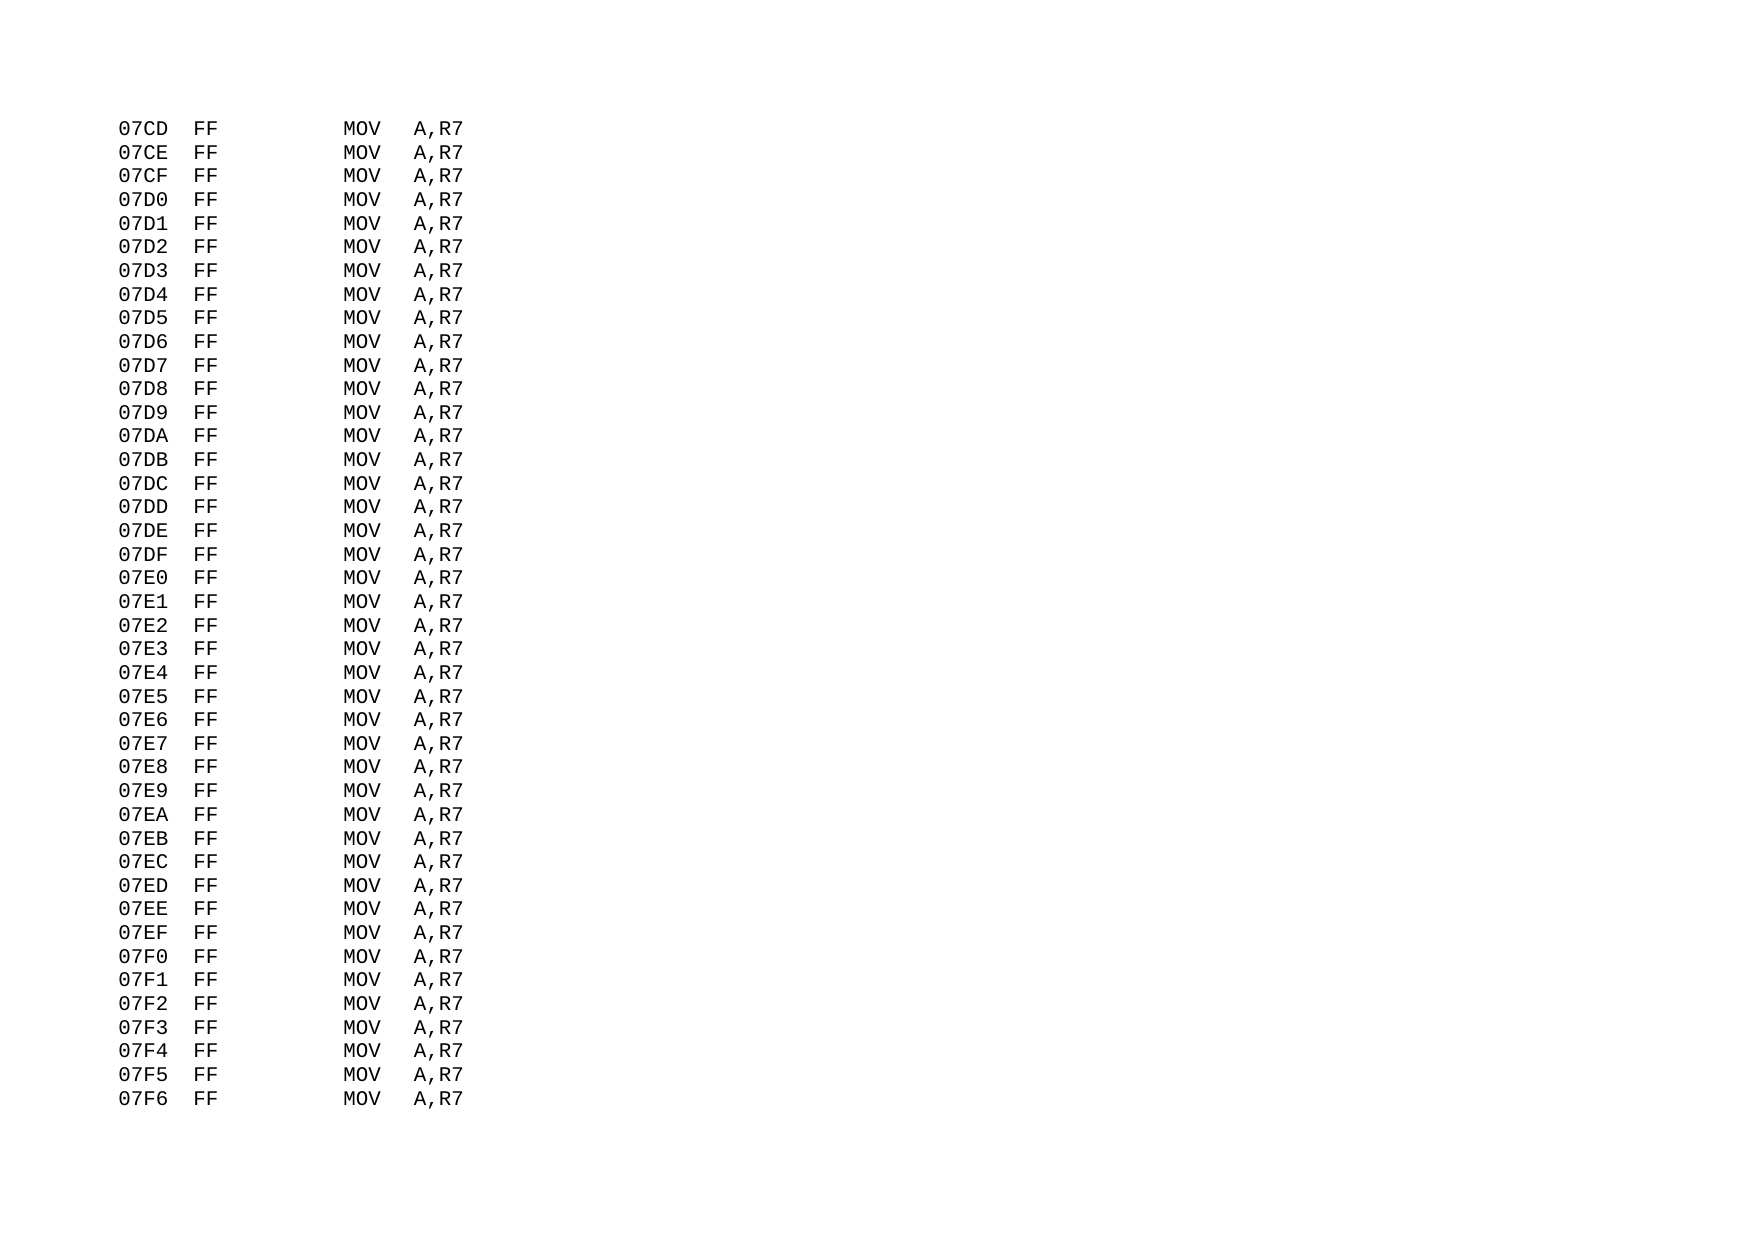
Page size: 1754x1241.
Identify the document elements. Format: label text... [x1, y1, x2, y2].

text 07D1 FF MOV A,R7 [118, 213, 1636, 236]
text 07EB FF MOV A,R7 [118, 827, 1636, 851]
text 07D7 FF MOV A,R7 [118, 354, 1636, 378]
text 07F0 FF MOV A,R7 [118, 946, 1636, 969]
text 07CD FF MOV A,R7 [118, 118, 1636, 142]
text 07EF FF MOV A,R7 [118, 922, 1636, 946]
text 07EA FF MOV A,R7 [118, 804, 1636, 827]
text 07E2 FF MOV A,R7 [118, 615, 1636, 638]
text 07E8 FF MOV A,R7 [118, 757, 1636, 780]
text 07D9 FF MOV A,R7 [118, 402, 1636, 426]
text 07F3 FF MOV A,R7 [118, 1017, 1636, 1040]
text 07D5 FF MOV A,R7 [118, 307, 1636, 331]
text 07F4 FF MOV A,R7 [118, 1040, 1636, 1064]
text 07F5 FF MOV A,R7 [118, 1064, 1636, 1088]
text 07D0 FF MOV A,R7 [118, 189, 1636, 213]
text 07D8 FF MOV A,R7 [118, 378, 1636, 402]
text 07CF FF MOV A,R7 [118, 165, 1636, 189]
text 07E4 FF MOV A,R7 [118, 662, 1636, 686]
text 07DE FF MOV A,R7 [118, 520, 1636, 544]
text 07DC FF MOV A,R7 [118, 473, 1636, 496]
text 07F6 FF MOV A,R7 [118, 1088, 1636, 1111]
text 07EE FF MOV A,R7 [118, 898, 1636, 922]
text 07F1 FF MOV A,R7 [118, 969, 1636, 993]
text 07D3 FF MOV A,R7 [118, 260, 1636, 284]
text 07D4 FF MOV A,R7 [118, 284, 1636, 307]
text 07E7 FF MOV A,R7 [118, 733, 1636, 757]
text 07DA FF MOV A,R7 [118, 426, 1636, 449]
text 07EC FF MOV A,R7 [118, 851, 1636, 875]
text 07E3 FF MOV A,R7 [118, 638, 1636, 662]
text 07E6 FF MOV A,R7 [118, 709, 1636, 733]
text 07DF FF MOV A,R7 [118, 544, 1636, 567]
text 07F2 FF MOV A,R7 [118, 993, 1636, 1017]
text 07E5 FF MOV A,R7 [118, 686, 1636, 709]
text 07ED FF MOV A,R7 [118, 875, 1636, 898]
text 07DB FF MOV A,R7 [118, 449, 1636, 473]
text 07E1 FF MOV A,R7 [118, 591, 1636, 615]
text 07E0 FF MOV A,R7 [118, 567, 1636, 591]
text 07E9 FF MOV A,R7 [118, 780, 1636, 804]
text 07D6 FF MOV A,R7 [118, 331, 1636, 354]
text 07CE FF MOV A,R7 [118, 142, 1636, 165]
text 07D2 FF MOV A,R7 [118, 236, 1636, 260]
text 07DD FF MOV A,R7 [118, 496, 1636, 520]
